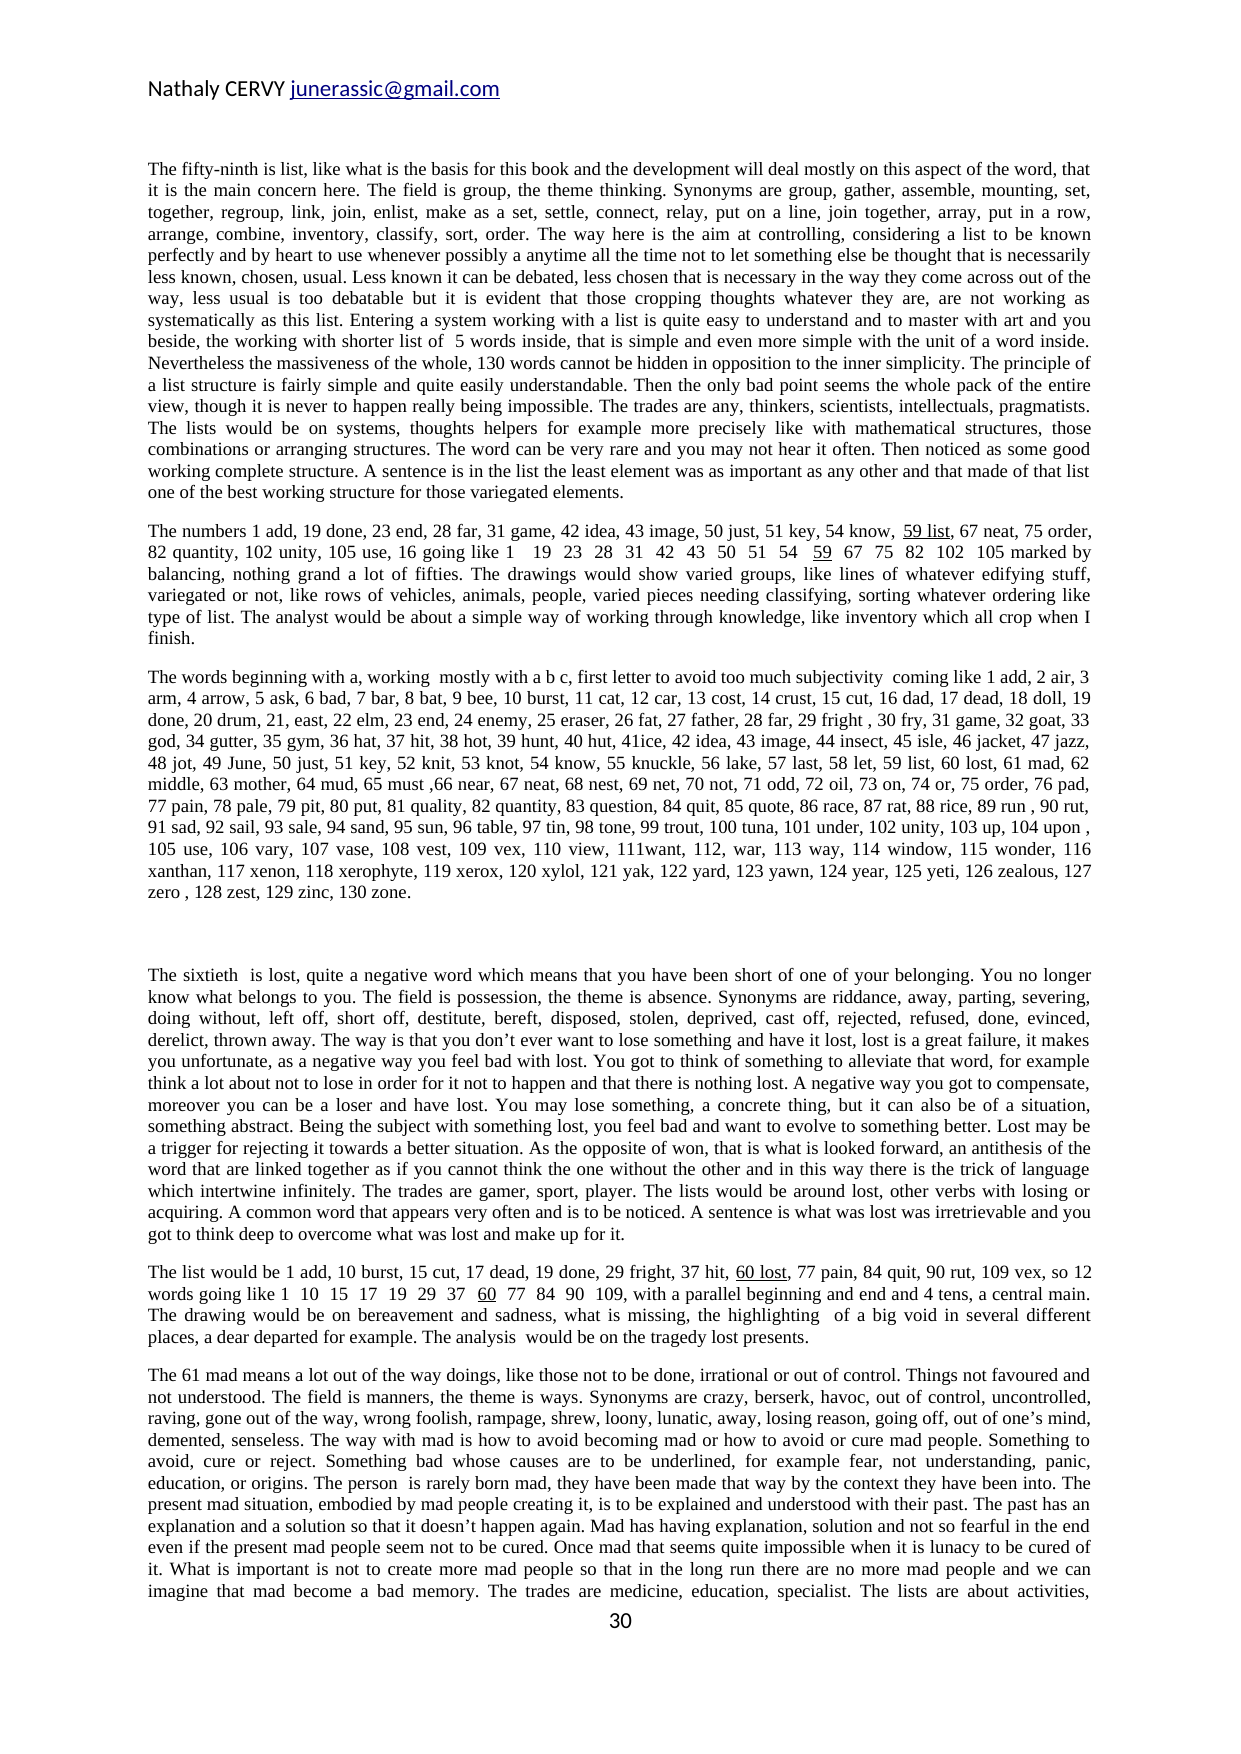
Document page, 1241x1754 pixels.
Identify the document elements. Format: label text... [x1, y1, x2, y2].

text The list would be 1 add, 10 burst, 15 cut, 17 dead, 19 done, 29 fright, 37 hit, 60 lost, 77 pain, 84 quit, 90 rut, 109 vex, so 12 words going like 1 10 15 17 19 29 37 60 77 84 90 109, with a parallel beginning and end and 4 tens, a central main. The drawing would be on bereavement and sadness, what is missing, the highlighting of a big void in several different places, a dear departed for example. The analysis would be on the tragedy lost presents. [148, 1261, 1093, 1347]
text The words beginning with a, working mostly with a b c, first letter to avoid too much subjectivity coming like 1 add, 2 air, 3 arm, 4 arrow, 5 ask, 6 bad, 7 bar, 8 bat, 9 bee, 10 burst, 11 cat, 12 car, 13 cost, 14 crust, 15 cut, 16 dad, 17 dead, 18 doll, 19 done, 20 drum, 21, east, 22 elm, 23 end, 24 enemy, 25 eraser, 26 fat, 27 father, 28 far, 29 fright , 30 fry, 31 game, 32 goat, 33 god, 34 gutter, 35 gym, 36 hat, 37 hit, 38 hot, 39 hunt, 40 hut, 41ice, 42 idea, 43 image, 44 insect, 45 isle, 46 jacket, 47 jazz, 48 jot, 49 June, 50 just, 51 key, 52 knit, 53 knot, 54 know, 55 knuckle, 56 lake, 57 last, 58 let, 59 list, 60 lost, 61 mad, 62 middle, 63 mother, 64 mud, 65 must ,66 near, 67 neat, 68 nest, 69 net, 70 not, 71 odd, 72 oil, 73 on, 74 or, 75 order, 76 pad, 77 pain, 78 pale, 79 pit, 80 put, 81 quality, 82 quantity, 83 question, 84 quit, 85 quote, 86 race, 87 rat, 88 rice, 89 run , 90 rut, 91 sad, 92 sail, 93 sale, 94 sand, 95 sun, 96 table, 97 tin, 98 tone, 99 trout, 100 tuna, 101 under, 102 unity, 103 up, 104 upon , 105 use, 106 vary, 107 vase, 108 vest, 109 vex, 110 view, 111want, 112, war, 113 way, 114 window, 115 wonder, 116 xanthan, 117 xenon, 118 xerophyte, 119 xerox, 120 xylol, 121 yak, 122 yard, 123 yawn, 124 year, 125 yeti, 126 zealous, 127 zero , 128 zest, 129 zinc, 130 zone. [148, 666, 1093, 903]
text The sixtieth is lost, quite a negative word which means that you have been short of one of your belonging. You no longer know what belongs to you. The field is possession, the theme is absence. Synonyms are riddance, away, parting, severing, doing without, left off, short off, destitute, bereft, disposed, stolen, deprived, cast off, rejected, refused, done, evinced, derelict, thrown away. The way is that you don’t ever want to lose something and have it lost, lost is a great failure, it makes you unfortunate, as a negative way you feel bad with lost. You got to think of something to alleviate that word, for example think a lot about not to lose in order for it not to happen and that there is nothing lost. A negative way you got to compensate, moreover you can be a loser and have lost. You may lose something, a concrete thing, but it can also be of a situation, something abstract. Being the subject with something lost, you feel bad and want to evolve to something better. Lost may be a trigger for rejecting it towards a better situation. As the opposite of won, that is what is looked forward, an antithesis of the word that are linked together as if you cannot think the one without the other and in this way there is the trick of language which intertwine infinitely. The trades are gamer, sport, player. The lists would be around lost, other verbs with losing or acquiring. A common word that appears very often and is to be noticed. A sentence is what was lost was irretrievable and you got to think deep to overcome what was lost and make up for it. [148, 964, 1093, 1244]
text The numbers 1 add, 19 done, 23 end, 28 far, 31 game, 42 idea, 43 image, 50 just, 51 key, 54 know, 59 list, 67 neat, 75 order, 82 quantity, 102 unity, 105 use, 16 going like 1 19 23 28 31 42 43 50 51 54 59 67 75 82 102 105 marked by balancing, nothing grand a lot of fifties. The drawings would show varied groups, like lines of whatever edifying stuff, variegated or not, like rows of vehicles, animals, people, varied pieces needing classifying, sorting whatever ordering like type of list. The analyst would be about a simple way of working through knowledge, like inventory which all crop when I finish. [148, 519, 1093, 649]
text The fifty-ninth is list, like what is the basis for this book and the development will deal mostly on this aspect of the word, that it is the main concern here. The field is group, the theme thinking. Synonyms are group, gather, assemble, mounting, set, together, regroup, link, join, enlist, make as a set, settle, connect, relay, put on a line, join together, array, put in a row, arrange, combine, inventory, classify, sort, order. The way here is the aim at controlling, considering a list to be known perfectly and by heart to use whenever possibly a anytime all the time not to let something else be thought that is necessarily less known, chosen, usual. Less known it can be debated, less chosen that is necessary in the way they come across out of the way, less usual is too debatable but it is evident that those cropping thoughts whatever they are, are not working as systematically as this list. Entering a system working with a list is quite easy to understand and to master with art and you beside, the working with shorter list of 5 words inside, that is simple and even more simple with the unit of a word inside. Nevertheless the massiveness of the whole, 130 words cannot be hidden in opposition to the inner simplicity. The principle of a list structure is fairly simple and quite easily understandable. Then the only bad point seems the whole pack of the entire view, though it is never to happen really being impossible. The trades are any, thinkers, scientists, intellectuals, pragmatists. The lists would be on systems, thoughts helpers for example more precisely like with mathematical structures, those combinations or arranging structures. The word can be very rare and you may not hear it often. Then noticed as some good working complete structure. A sentence is in the list the least element was as important as any other and that made of that list one of the best working structure for those variegated elements. [148, 158, 1093, 503]
text The 61 mad means a lot out of the way doings, like those not to be done, irrational or out of control. Things not favoured and not understood. The field is manners, the theme is ways. Synonyms are crazy, berserk, havoc, out of control, uncontrolled, raving, gone out of the way, wrong foolish, rampage, shrew, loony, lunatic, away, losing reason, going off, out of one’s mind, demented, senseless. The way with mad is how to avoid becoming mad or how to avoid or cure mad people. Something to avoid, cure or reject. Something bad whose causes are to be underlined, for example fear, not understanding, panic, education, or origins. The person is rarely born mad, they have been made that way by the context they have been into. The present mad situation, embodied by mad people creating it, is to be explained and understood with their past. The past has an explanation and a solution so that it doesn’t happen again. Mad has having explanation, solution and not so fearful in the end even if the present mad people seem not to be cured. Once mad that seems quite impossible when it is lunacy to be cured of it. What is important is not to create more mad people so that in the long run there are no more mad people and we can imagine that mad become a bad memory. The trades are medicine, education, specialist. The lists are about activities, [148, 1364, 1093, 1601]
